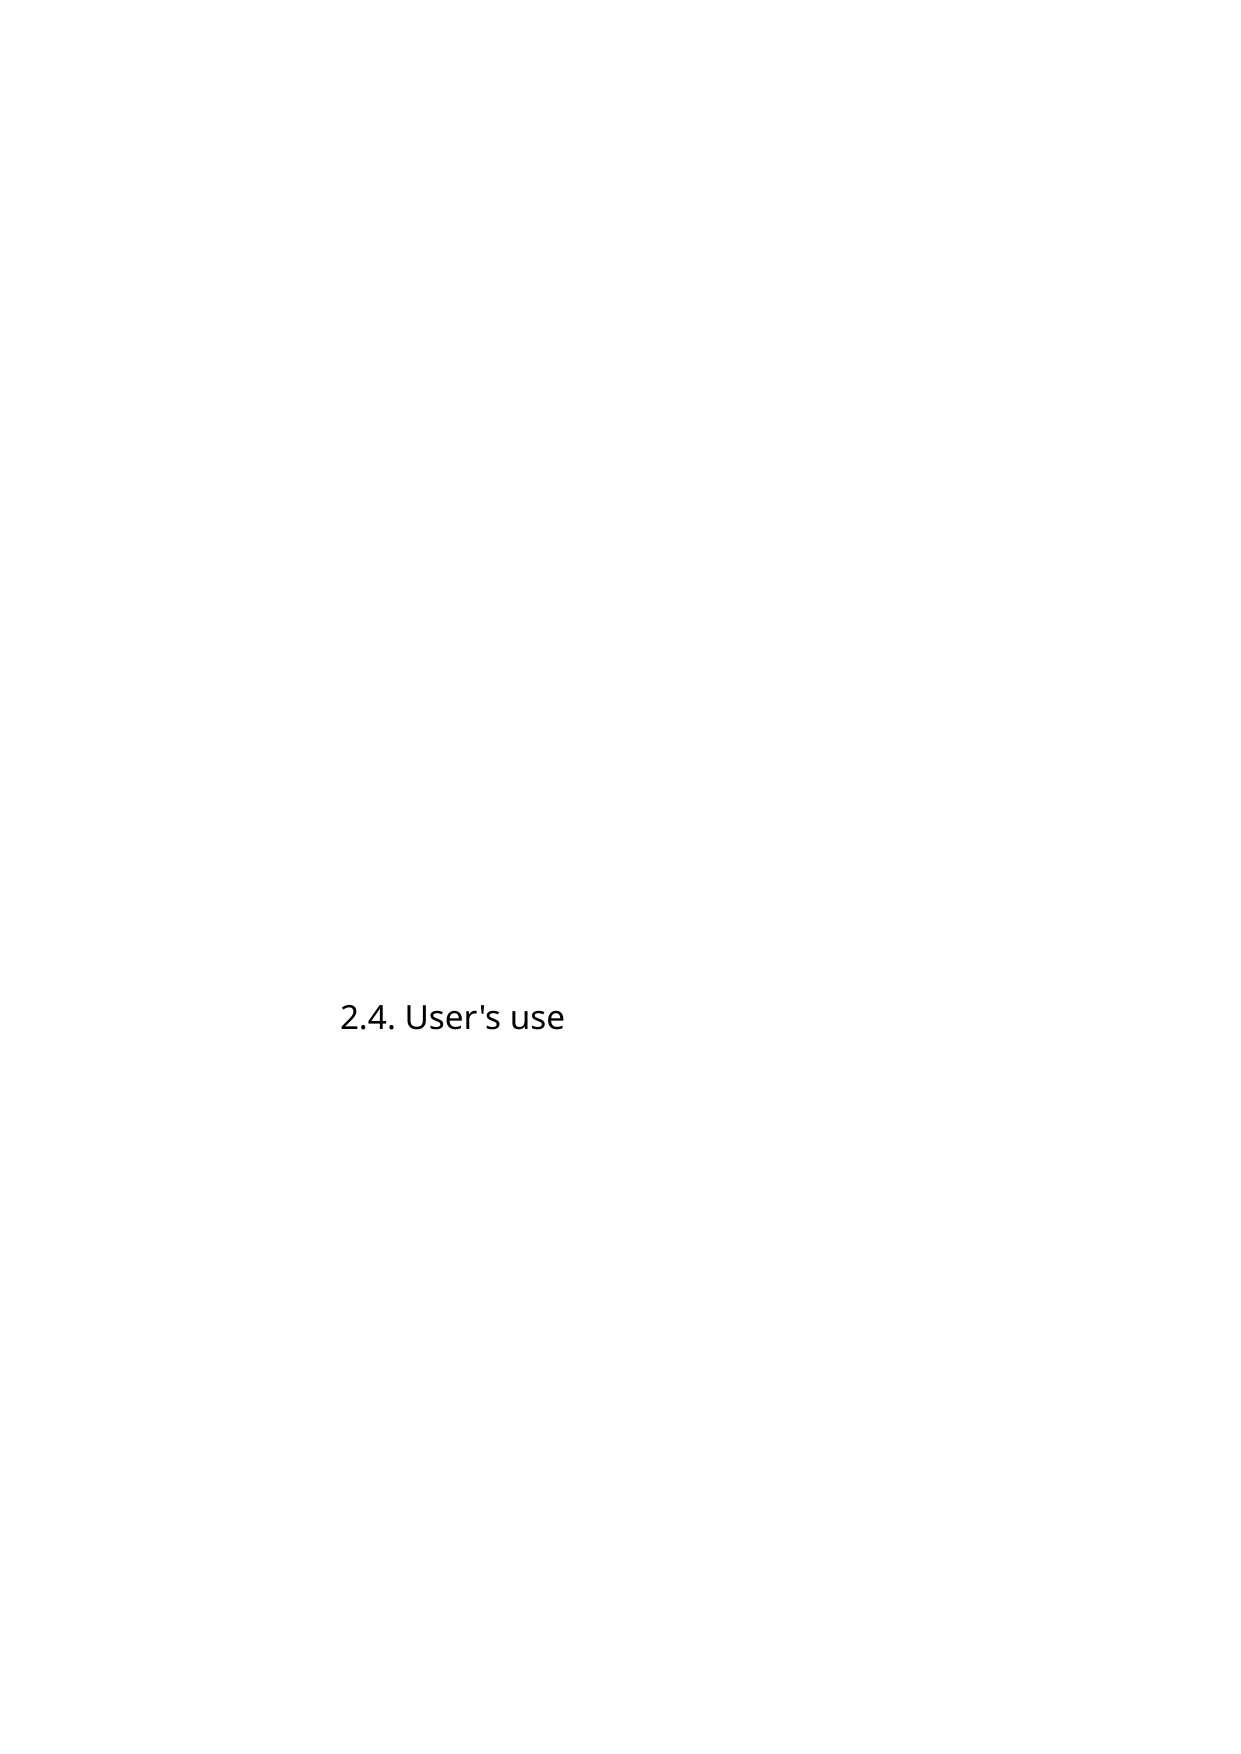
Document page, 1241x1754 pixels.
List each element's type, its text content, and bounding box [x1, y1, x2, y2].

text 2.4. User's use [340, 994, 1122, 1039]
